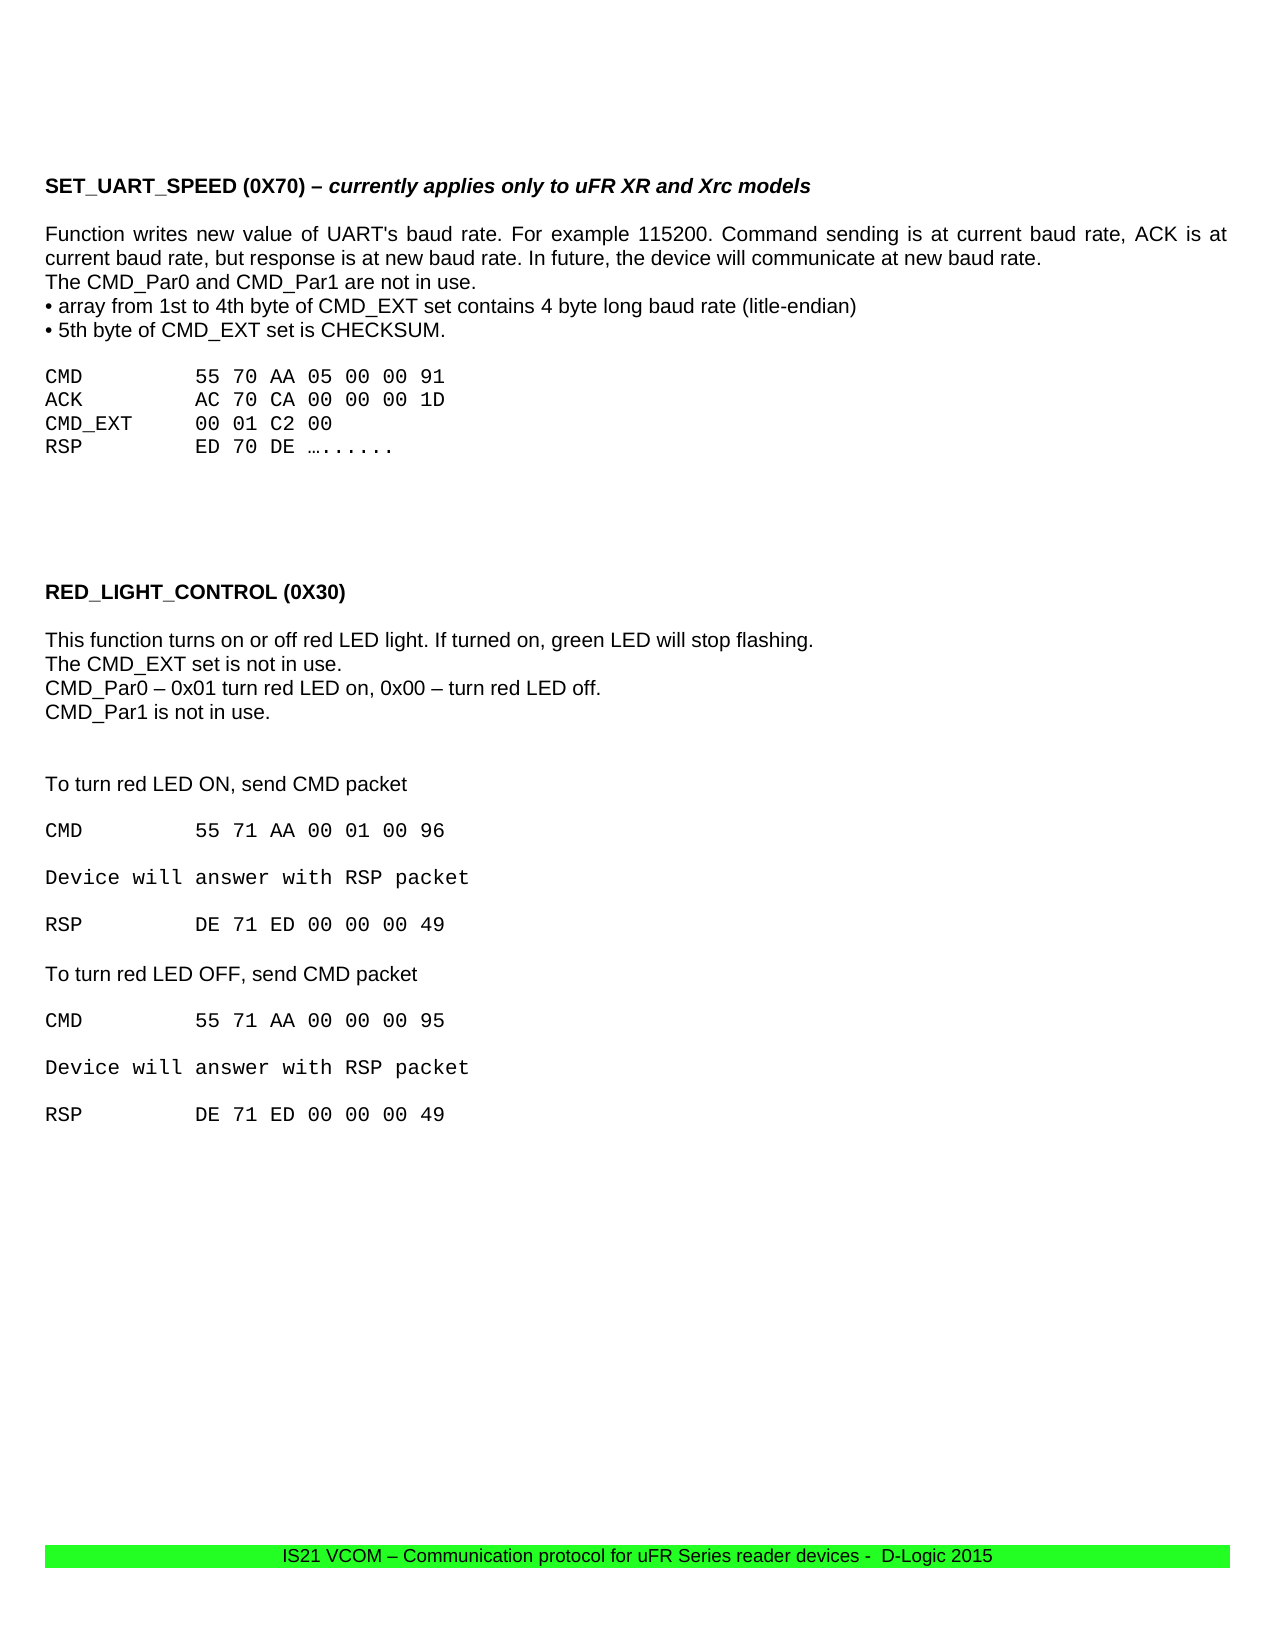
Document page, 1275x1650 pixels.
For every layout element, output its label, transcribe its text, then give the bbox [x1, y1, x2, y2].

text RSP DE 71 ED 00 00 00 49 [45, 1104, 1230, 1128]
text Device will answer with RSP packet [45, 1057, 1230, 1081]
text • 5th byte of CMD_EXT set is CHECKSUM. [45, 318, 1230, 342]
text RSP ED 70 DE …...... [45, 437, 1230, 460]
text RED_LIGHT_CONTROL (0X30) [45, 580, 1230, 604]
text CMD 55 71 AA 00 01 00 96 [45, 819, 1230, 843]
text CMD 55 70 AA 05 00 00 91 [45, 366, 1230, 389]
text This function turns on or off red LED light. If turned on, green LED will stop flashing. [45, 628, 1230, 652]
text CMD_Par0 – 0x01 turn red LED on, 0x00 – turn red LED off. [45, 676, 1230, 700]
text • array from 1st to 4th byte of CMD_EXT set contains 4 byte long baud rate (litle-endian) [45, 294, 1230, 318]
text To turn red LED ON, send CMD packet [45, 772, 1230, 796]
text The CMD_Par0 and CMD_Par1 are not in use. [45, 270, 1230, 294]
text The CMD_EXT set is not in use. [45, 652, 1230, 676]
text Function writes new value of UART's baud rate. For example 115200. Command sending is at current baud rate, ACK is at current baud rate, but response is at new baud rate. In future, the device will communicate at new baud rate. [45, 222, 1230, 270]
text CMD 55 71 AA 00 00 00 95 [45, 1010, 1230, 1033]
text CMD_EXT 00 01 C2 00 [45, 413, 1230, 437]
text To turn red LED OFF, send CMD packet [45, 962, 1230, 986]
text ACK AC 70 CA 00 00 00 1D [45, 389, 1230, 413]
text CMD_Par1 is not in use. [45, 700, 1230, 724]
text Device will answer with RSP packet [45, 867, 1230, 891]
text RSP DE 71 ED 00 00 00 49 [45, 914, 1230, 938]
text SET_UART_SPEED (0X70) – currently applies only to uFR XR and Xrc models [45, 174, 1230, 198]
